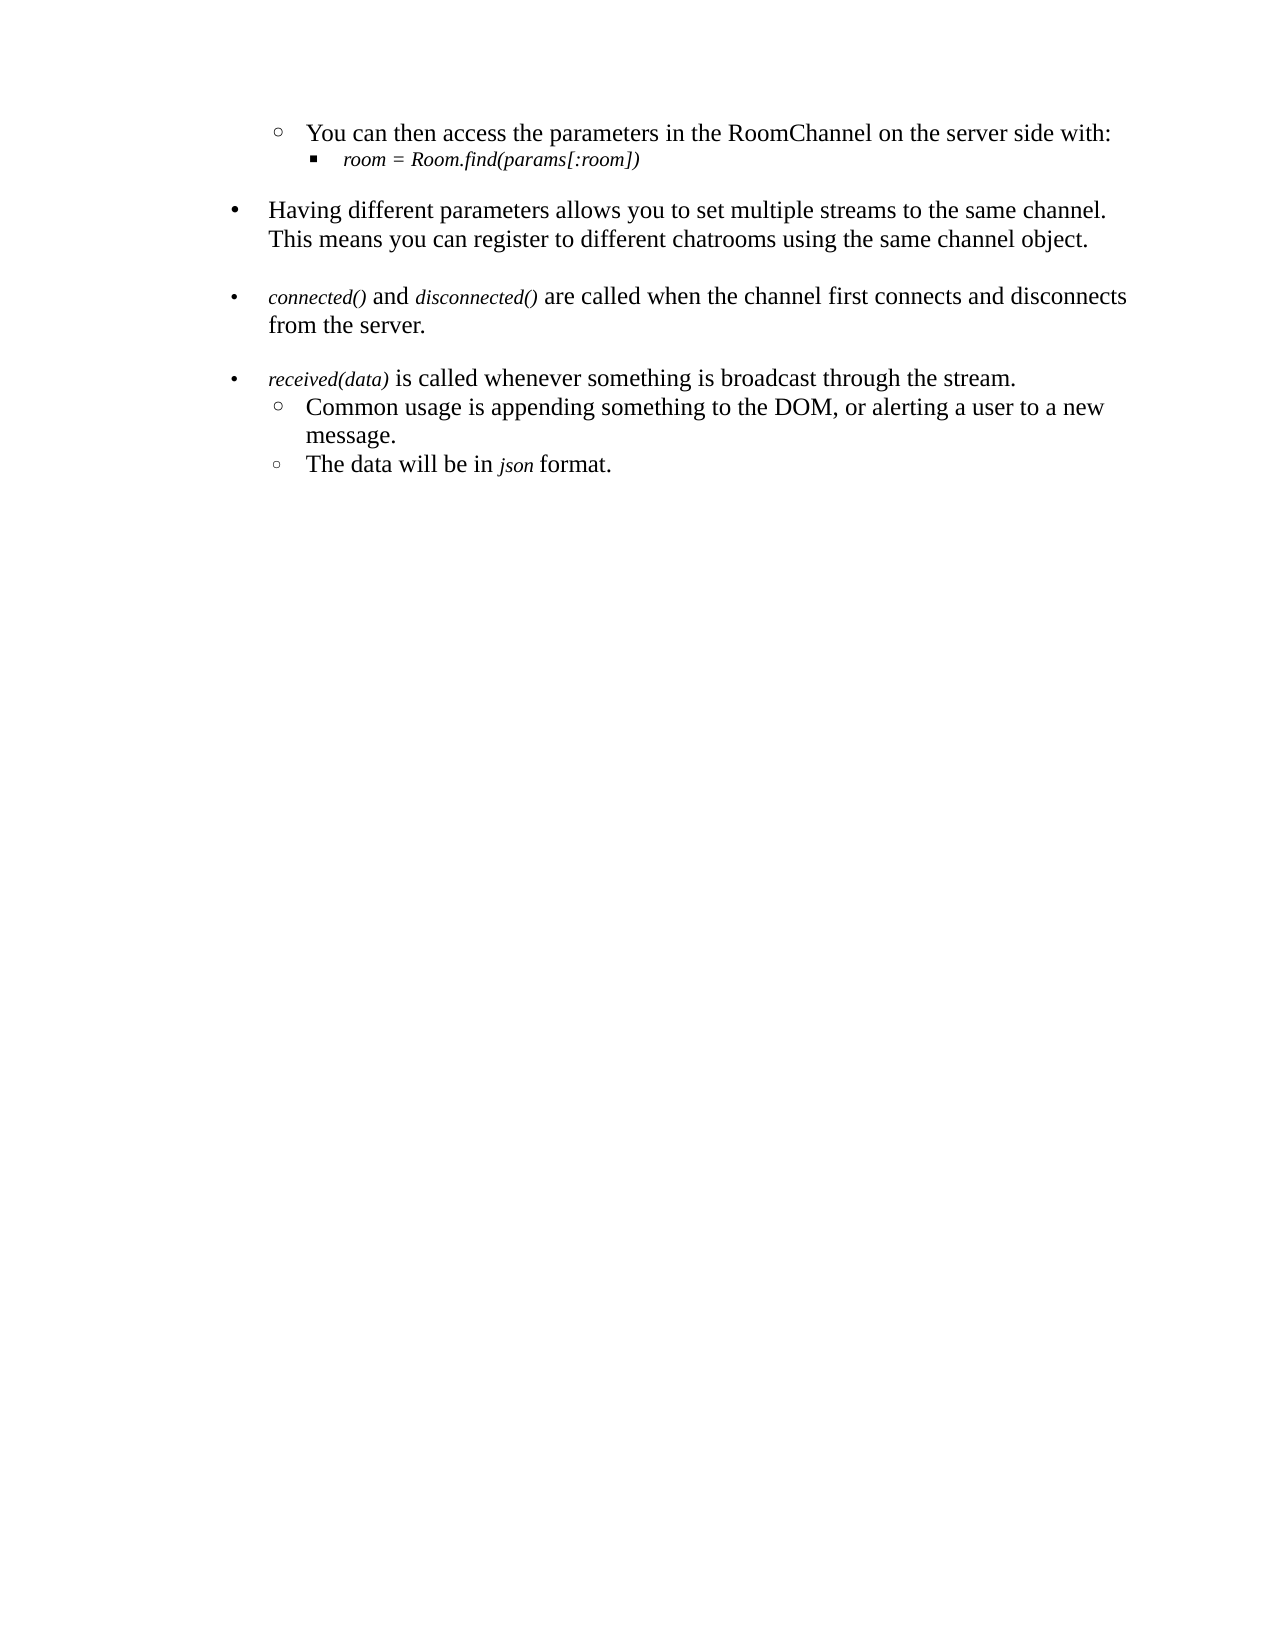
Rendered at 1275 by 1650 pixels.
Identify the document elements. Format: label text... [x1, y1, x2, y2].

list room = Room.find(params[:room]) [306, 147, 1157, 171]
list connected() and disconnected() are called when the channel first connects and disconnects from the server. [231, 281, 1157, 339]
list The data will be in json format. [268, 449, 1157, 478]
list You can then access the parameters in the RoomChannel on the server side with: [268, 118, 1157, 147]
list Having different parameters allows you to set multiple streams to the same channel. This means you can register to different chatrooms using the same channel object. [231, 195, 1157, 252]
list Common usage is appending something to the DOM, or alerting a user to a new message. [268, 392, 1157, 449]
list received(data) is called whenever something is broadcast through the stream. [231, 363, 1157, 392]
